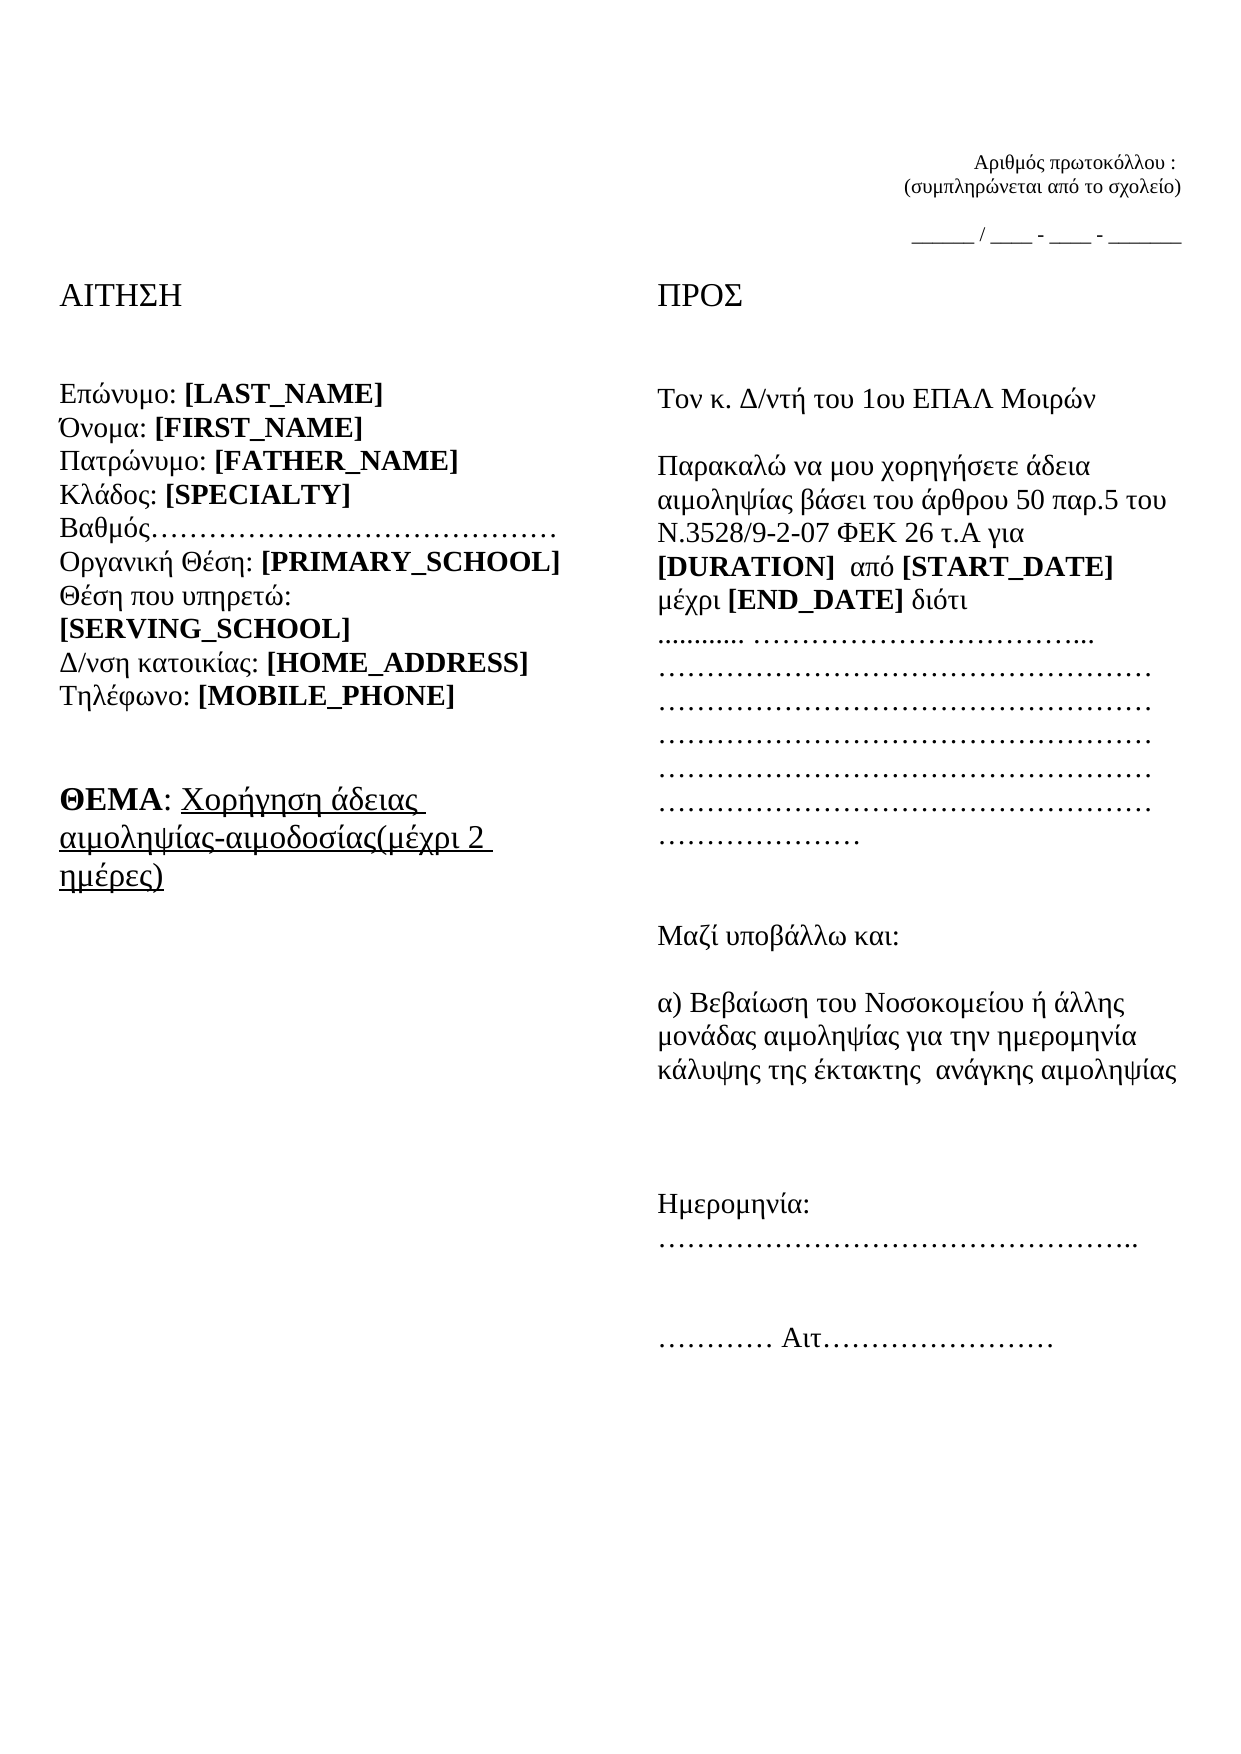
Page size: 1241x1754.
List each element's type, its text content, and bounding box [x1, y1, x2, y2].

text ΠΡΟΣ [657, 276, 1181, 314]
text ΑΙΤΗΣΗ [59, 276, 583, 343]
text α) Βεβαίωση του Νοσοκομείου ή άλλης μονάδας αιμοληψίας για την ημερομηνία κάλυψης της έκτακτης ανάγκης αιμοληψίας [657, 985, 1181, 1086]
text ΘΕΜΑ: Χορήγηση άδειας αιμοληψίας-αιμοδοσίας(μέχρι 2 ημέρες) [59, 779, 583, 894]
text Ημερομηνία:………………………………………….. [657, 1186, 1181, 1253]
text Όνομα: [FIRST_NAME] [59, 410, 583, 443]
text ………… Αιτ…………………… [657, 1320, 1181, 1354]
text Πατρώνυμο: [FATHER_NAME] [59, 443, 583, 477]
text Επώνυμο: [LAST_NAME] [59, 376, 583, 410]
text Βαθμός…………………………………… [59, 511, 583, 544]
text Οργανική Θέση: [PRIMARY_SCHOOL] [59, 544, 583, 578]
text Μαζί υποβάλλω και: [657, 918, 1181, 951]
text Τον κ. Δ/ντή του 1ου ΕΠΑΛ Μοιρών [657, 381, 1181, 415]
text Δ/νση κατοικίας: [HOME_ADDRESS] [59, 645, 583, 678]
text Τηλέφωνο: [MOBILE_PHONE] [59, 678, 583, 712]
text ............ ……………………………...…………………………………………………………………………………………………………………………………………………………………………………………………………………………………………………… [657, 616, 1181, 851]
text Παρακαλώ να μου χορηγήσετε άδεια αιμοληψίας βάσει του άρθρου 50 παρ.5 του Ν.3528/9-2-07 ΦΕΚ 26 τ.Α για [DURATION] από [START_DATE] μέχρι [END_DATE] διότι [657, 448, 1181, 616]
text Κλάδος: [SPECIALTY] [59, 477, 583, 511]
text Θέση που υπηρετώ: [SERVING_SCHOOL] [59, 578, 583, 645]
